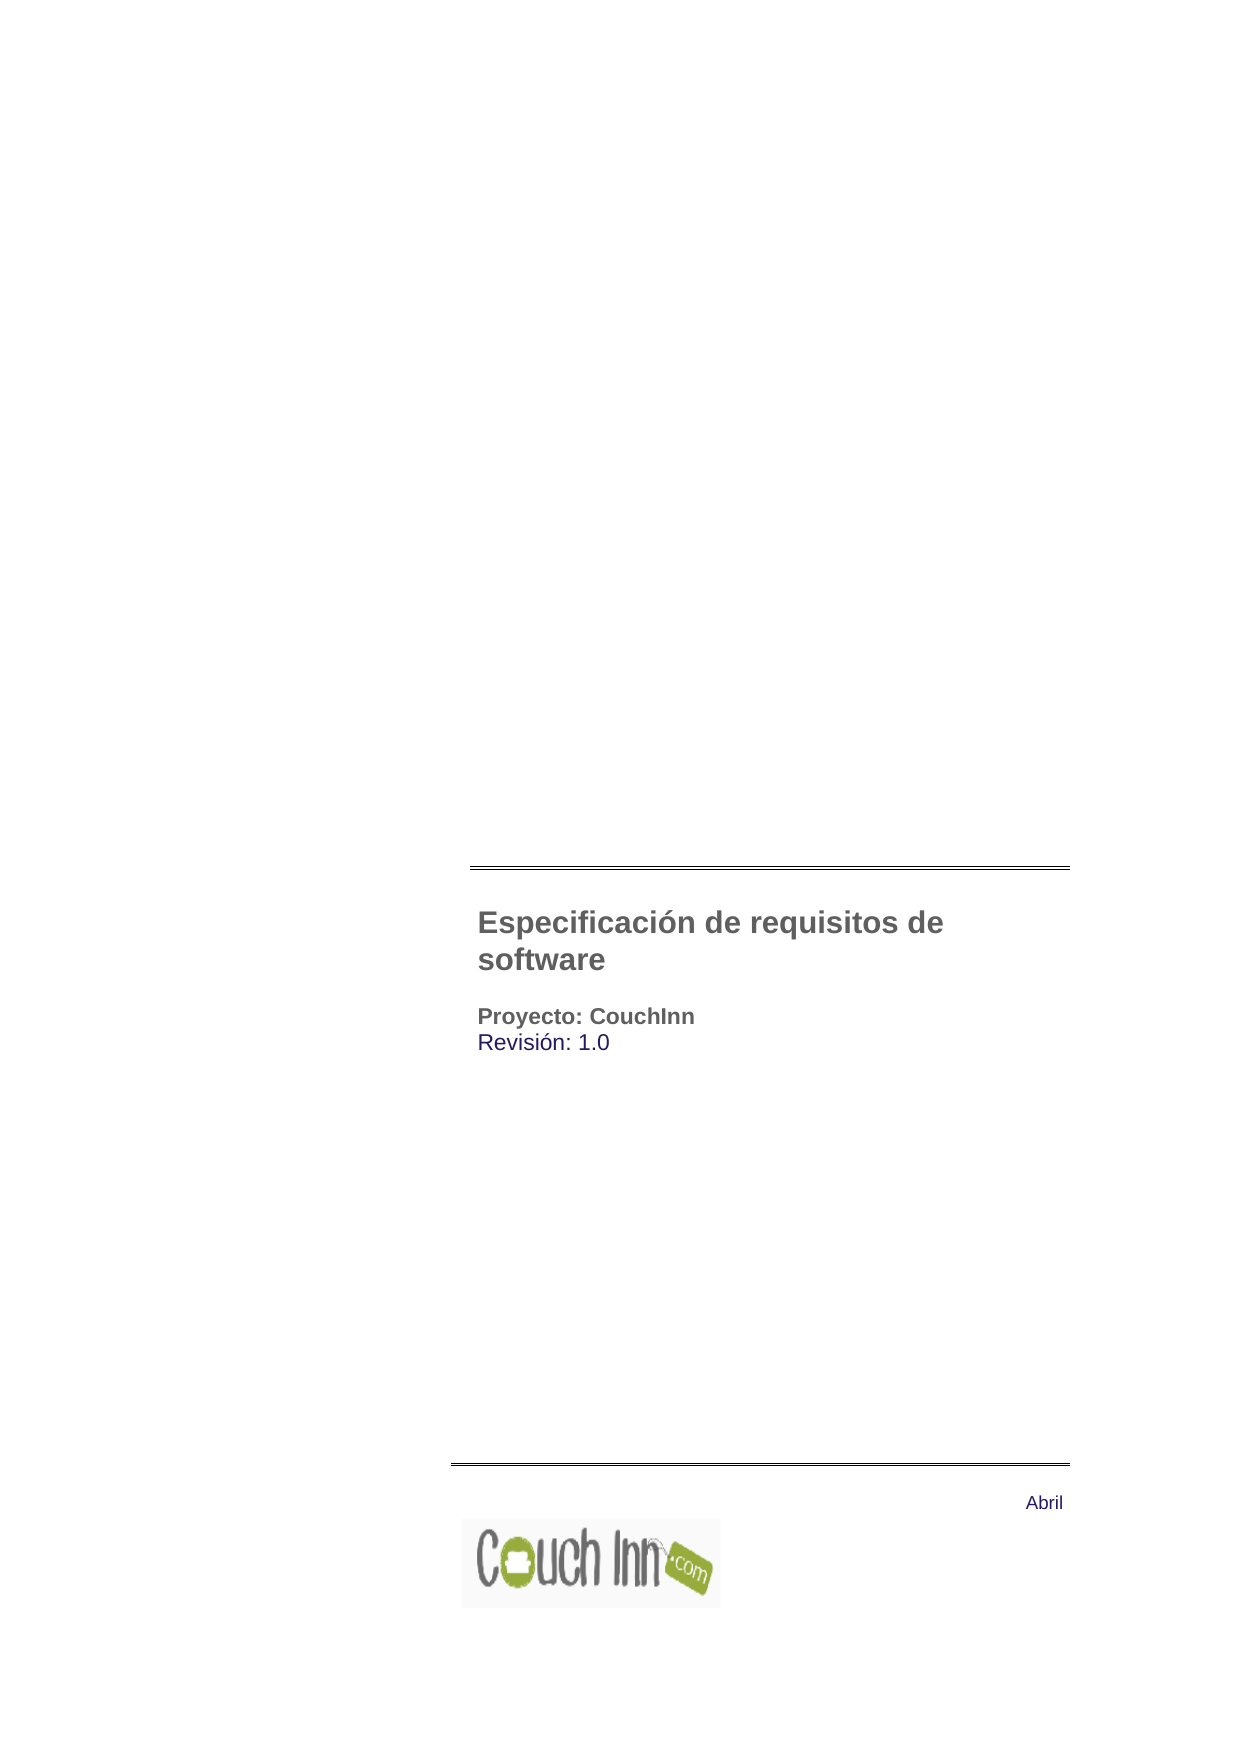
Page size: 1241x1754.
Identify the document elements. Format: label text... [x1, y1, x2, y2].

text Especificación de requisitos de software [477, 904, 1063, 976]
table_header [470, 870, 1070, 904]
picture [461, 1519, 721, 1608]
table_header [673, 1466, 758, 1513]
table_header [451, 1466, 672, 1513]
list Revisión: 1.0 [477, 1029, 1063, 1056]
table_header Abril [759, 1466, 1070, 1513]
text Proyecto: CouchInn [477, 1003, 1063, 1029]
